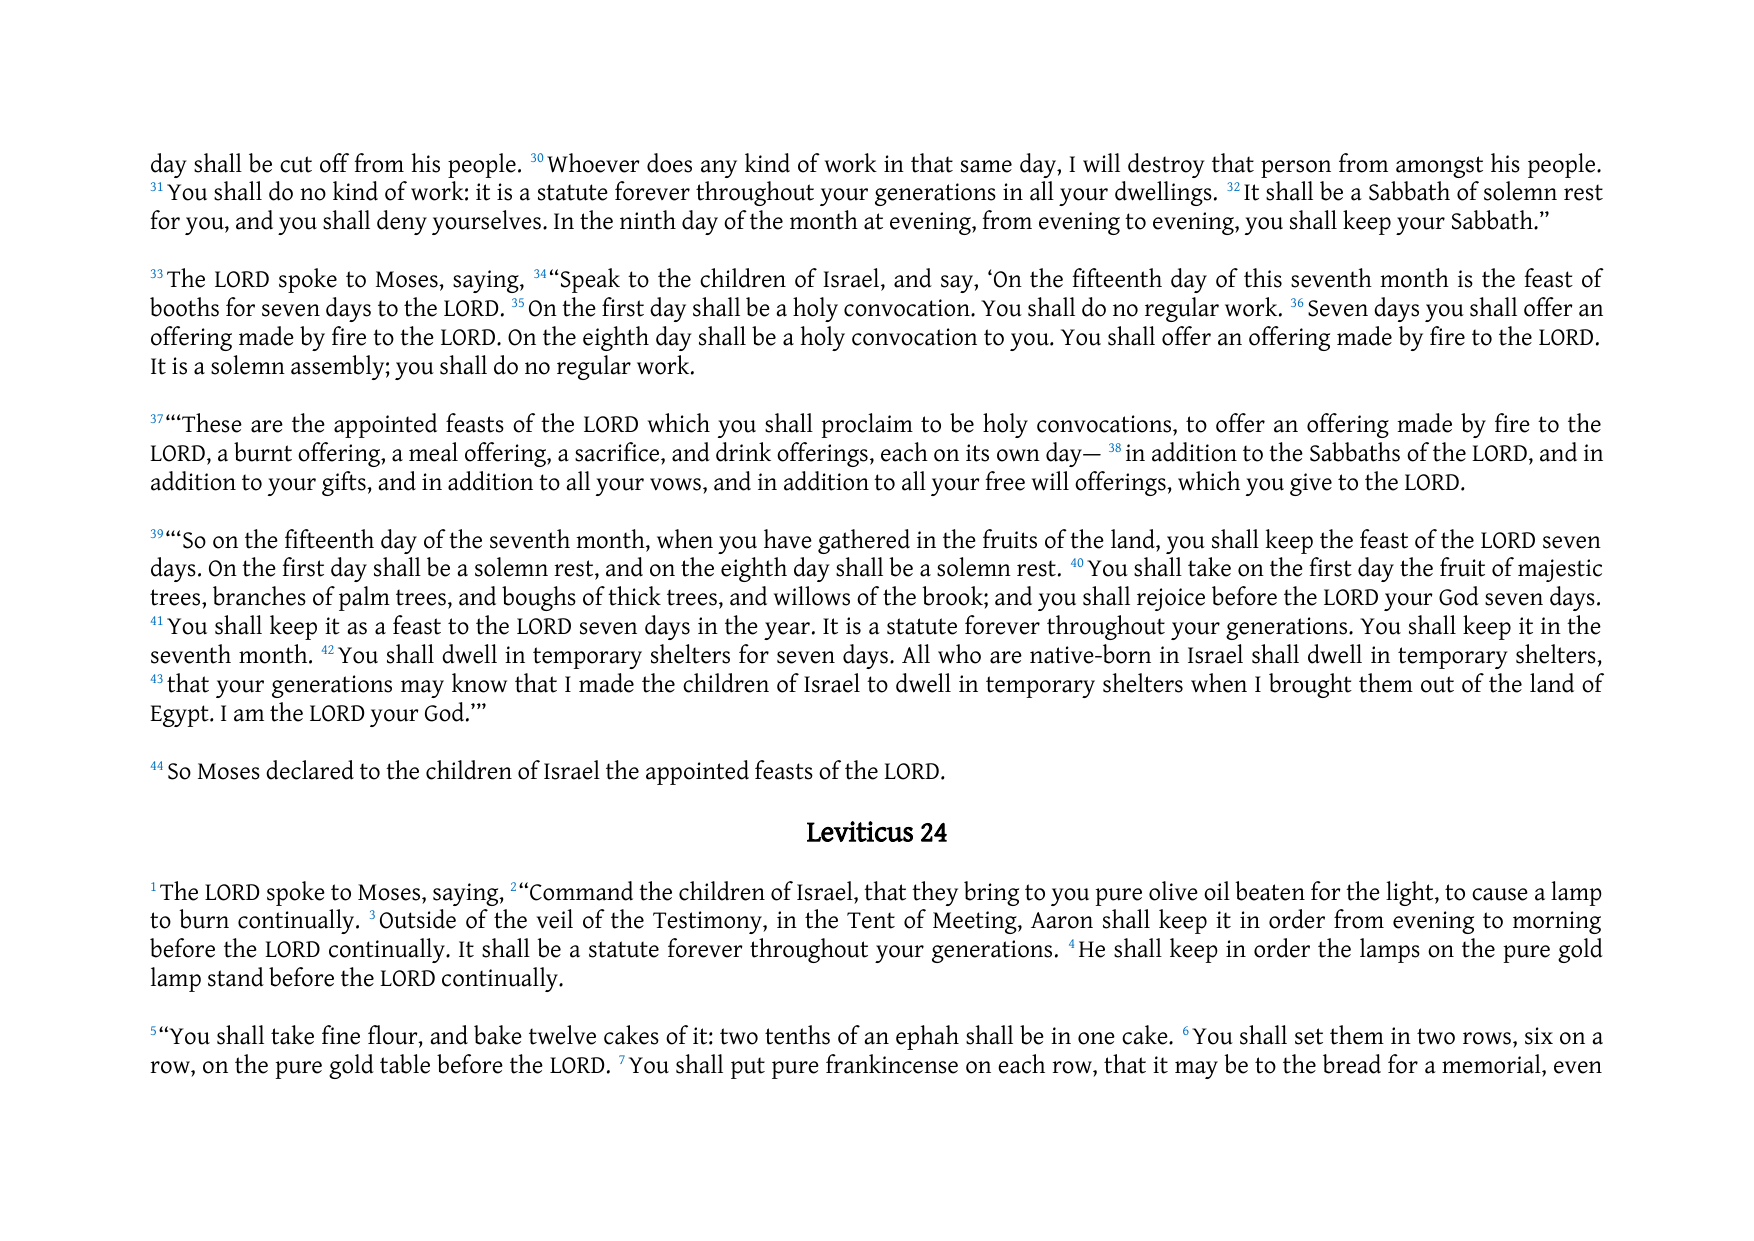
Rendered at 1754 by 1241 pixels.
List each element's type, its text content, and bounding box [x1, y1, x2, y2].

text 44 So Moses declared to the children of Israel the appointed feasts of the LORD. [150, 757, 1604, 786]
text 33 The LORD spoke to Moses, saying, 34 “Speak to the children of Israel, and say, ‘On the fifteenth day of this seventh month is the feast of booths for seven days to the LORD. 35 On the first day shall be a holy convocation. You shall do no regular work. 36 Seven days you shall offer an offering made by fire to the LORD. On the eighth day shall be a holy convocation to you. You shall offer an offering made by fire to the LORD. It is a solemn assembly; you shall do no regular work. [150, 266, 1604, 381]
text Leviticus 24 [150, 815, 1604, 849]
text 37 “‘These are the appointed feasts of the LORD which you shall proclaim to be holy convocations, to offer an offering made by fire to the LORD, a burnt offering, a meal offering, a sacrifice, and drink offerings, each on its own day— 38 in addition to the Sabbaths of the LORD, and in addition to your gifts, and in addition to all your vows, and in addition to all your free will offerings, which you give to the LORD. [150, 410, 1604, 497]
text 5 “You shall take fine flour, and bake twelve cakes of it: two tenths of an ephah shall be in one cake. 6 You shall set them in two rows, six on a row, on the pure gold table before the LORD. 7 You shall put pure frankincense on each row, that it may be to the bread for a memorial, even [150, 1023, 1604, 1080]
text day shall be cut off from his people. 30 Whoever does any kind of work in that same day, I will destroy that person from amongst his people. 31 You shall do no kind of work: it is a statute forever throughout your generations in all your dwellings. 32 It shall be a Sabbath of solemn rest for you, and you shall deny yourselves. In the ninth day of the month at evening, from evening to evening, you shall keep your Sabbath.” [150, 150, 1604, 237]
text 39 “‘So on the fifteenth day of the seventh month, when you have gathered in the fruits of the land, you shall keep the feast of the LORD seven days. On the first day shall be a solemn rest, and on the eighth day shall be a solemn rest. 40 You shall take on the first day the fruit of majestic trees, branches of palm trees, and boughs of thick trees, and willows of the brook; and you shall rejoice before the LORD your God seven days. 41 You shall keep it as a feast to the LORD seven days in the year. It is a statute forever throughout your generations. You shall keep it in the seventh month. 42 You shall dwell in temporary shelters for seven days. All who are native-born in Israel shall dwell in temporary shelters, 43 that your generations may know that I made the children of Israel to dwell in temporary shelters when I brought them out of the land of Egypt. I am the LORD your God.’” [150, 526, 1604, 728]
text 1 The LORD spoke to Moses, saying, 2 “Command the children of Israel, that they bring to you pure olive oil beaten for the light, to cause a lamp to burn continually. 3 Outside of the veil of the Testimony, in the Tent of Meeting, Aaron shall keep it in order from evening to morning before the LORD continually. It shall be a statute forever throughout your generations. 4 He shall keep in order the lamps on the pure gold lamp stand before the LORD continually. [150, 878, 1604, 993]
